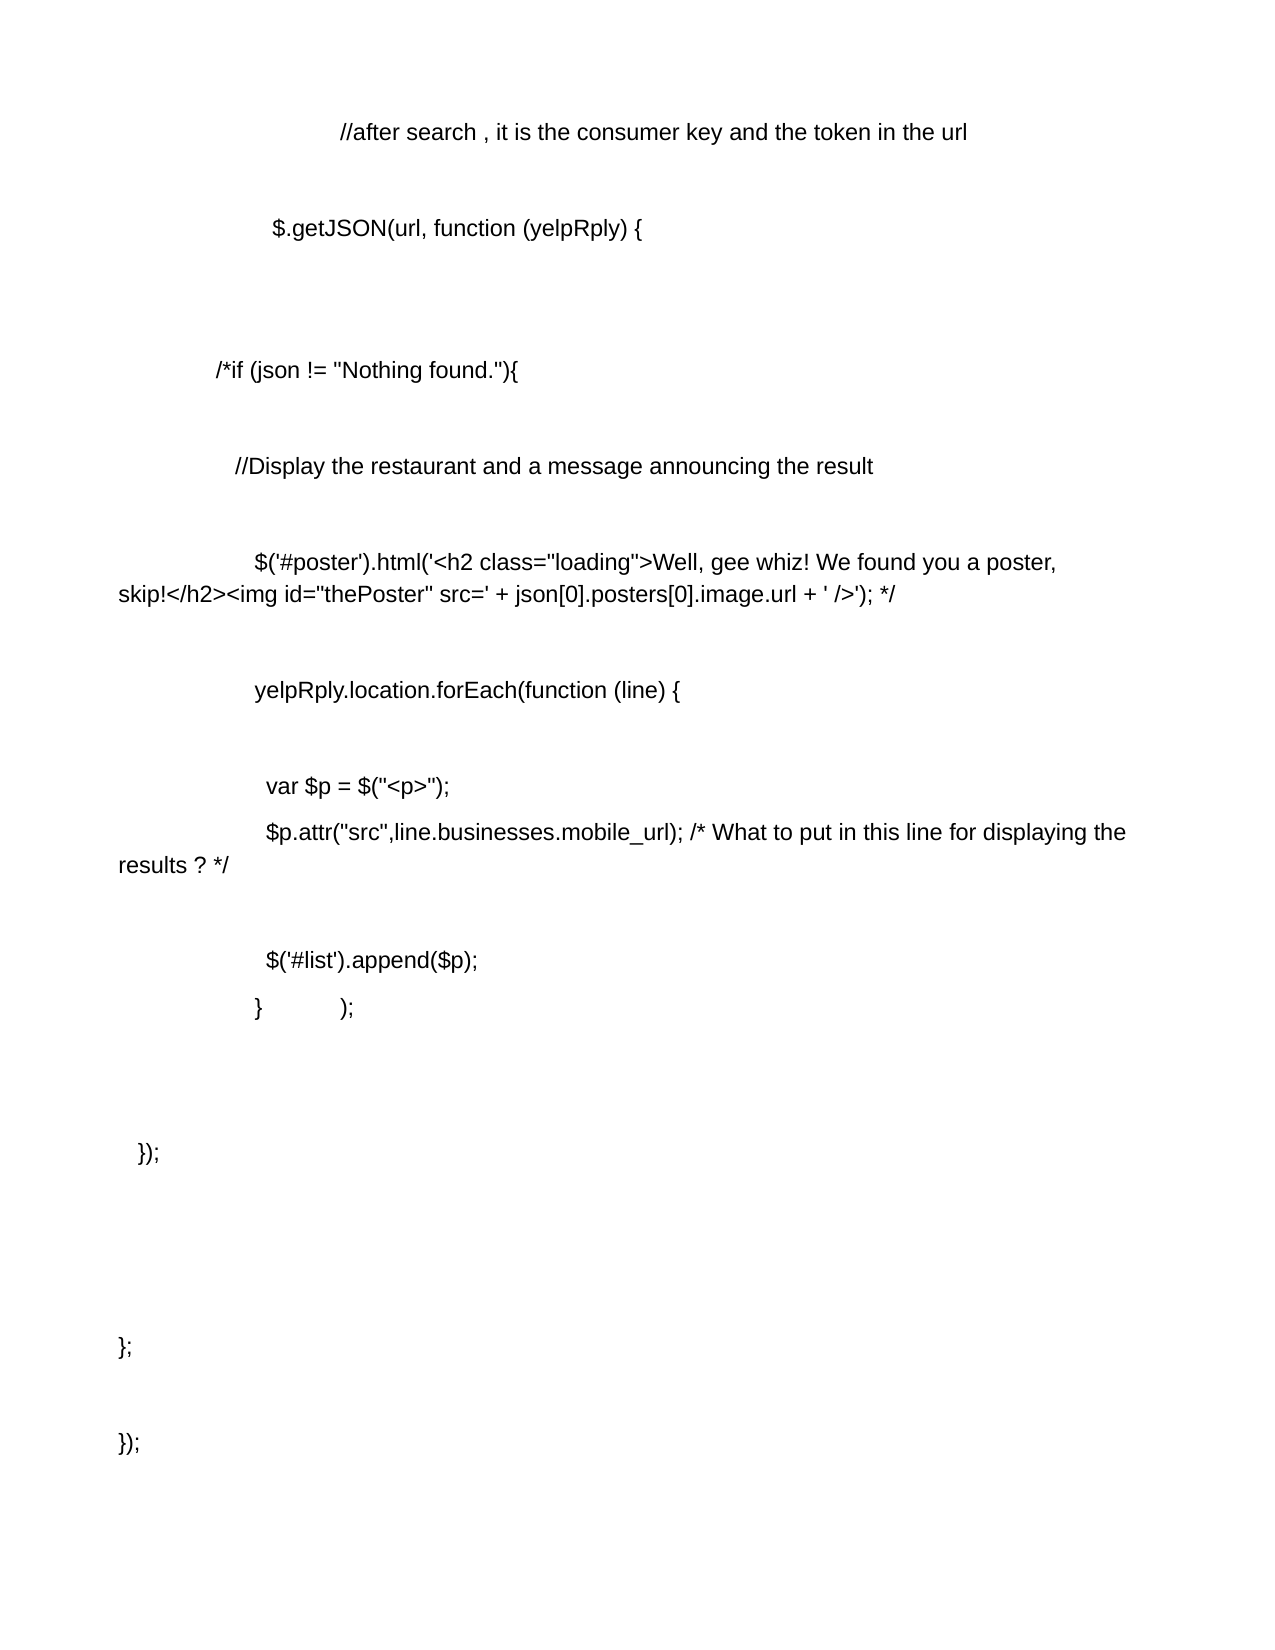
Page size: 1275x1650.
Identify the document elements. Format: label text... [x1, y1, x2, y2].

text }); [118, 1138, 1157, 1165]
text //after search , it is the consumer key and the token in the url [118, 118, 1157, 145]
text /*if (json != "Nothing found."){ [118, 357, 1157, 383]
text $.getJSON(url, function (yelpRply) { [118, 214, 1157, 241]
text } ); [118, 994, 1157, 1021]
text yelpRply.location.forEach(function (line) { [118, 676, 1157, 703]
text var $p = $("<p>"); [118, 772, 1157, 799]
text }; [118, 1332, 1157, 1359]
text $('#poster').html('<h2 class="loading">Well, gee whiz! We found you a poster, skip!</h2><img id="thePoster" src=' + json[0].posters[0].image.url + ' />'); */ [118, 548, 1157, 607]
text //Display the restaurant and a message announcing the result [118, 452, 1157, 479]
text $p.attr("src",line.businesses.mobile_url); /* What to put in this line for displaying the results ? */ [118, 819, 1157, 878]
text }); [118, 1428, 1157, 1455]
text $('#list').append($p); [118, 947, 1157, 974]
